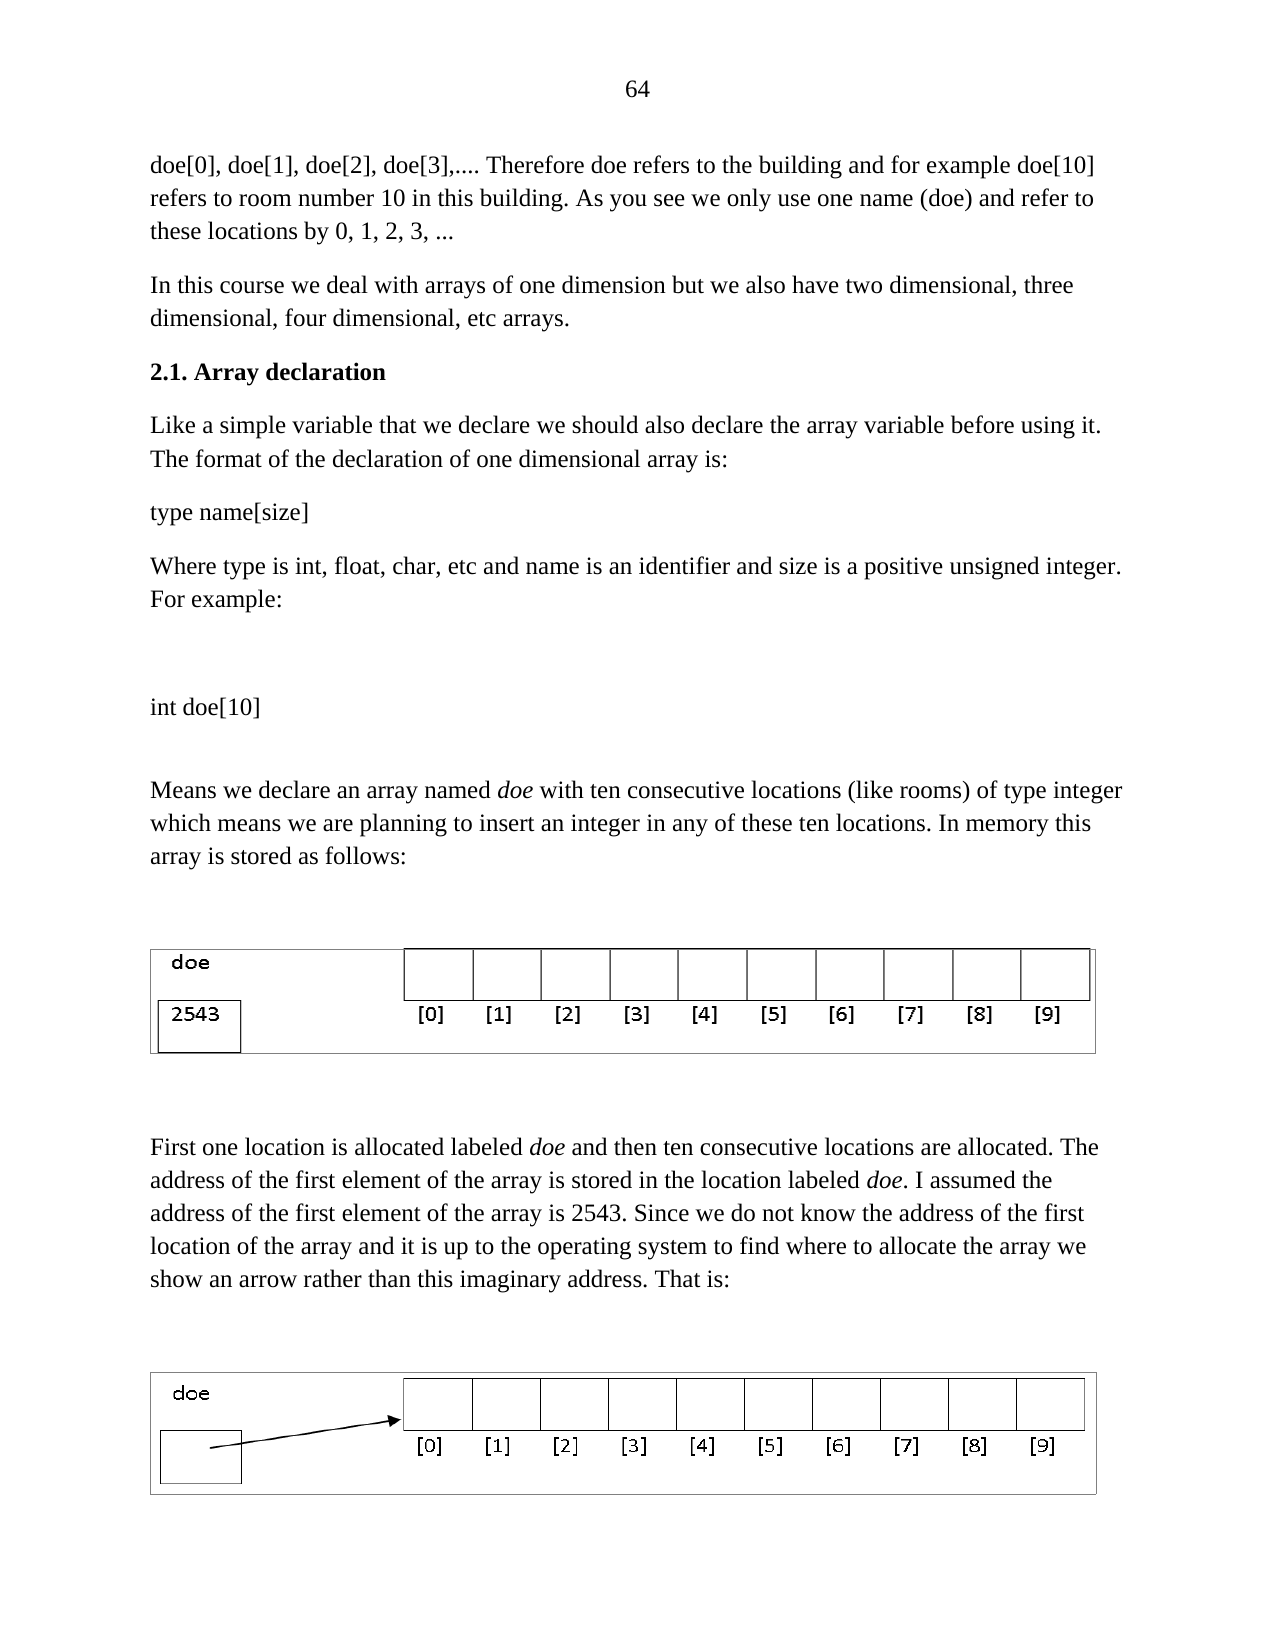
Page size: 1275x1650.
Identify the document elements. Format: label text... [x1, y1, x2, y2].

picture [151, 950, 1095, 1053]
text In this course we deal with arrays of one dimension but we also have two dimensional, three dimensional, four dimensional, etc arrays. [150, 270, 1125, 332]
text 2.1. Array declaration [150, 357, 1125, 386]
text int doe[10] [150, 692, 1125, 721]
picture [151, 1373, 1096, 1494]
text type name[size] [150, 497, 1125, 526]
text Where type is int, float, char, etc and name is an identifier and size is a positive unsigned integer. For example: [150, 551, 1125, 613]
text First one location is allocated labeled doe and then ten consecutive locations are allocated. The address of the first element of the array is stored in the location labeled doe. I assumed the address of the first element of the array is 2543. Since we do not know the address of the first location of the array and it is up to the operating system to find where to allocate the array we show an arrow rather than this imaginary address. That is: [150, 1132, 1125, 1293]
text doe[0], doe[1], doe[2], doe[3],.... Therefore doe refers to the building and for example doe[10] refers to room number 10 in this building. As you see we only use one name (doe) and refer to these locations by 0, 1, 2, 3, ... [150, 150, 1125, 245]
text Means we declare an array named doe with ten consecutive locations (like rooms) of type integer which means we are planning to insert an integer in any of these ten locations. In memory this array is stored as follows: [150, 775, 1125, 869]
text Like a simple variable that we declare we should also declare the array variable before using it. The format of the declaration of one dimensional array is: [150, 411, 1125, 472]
